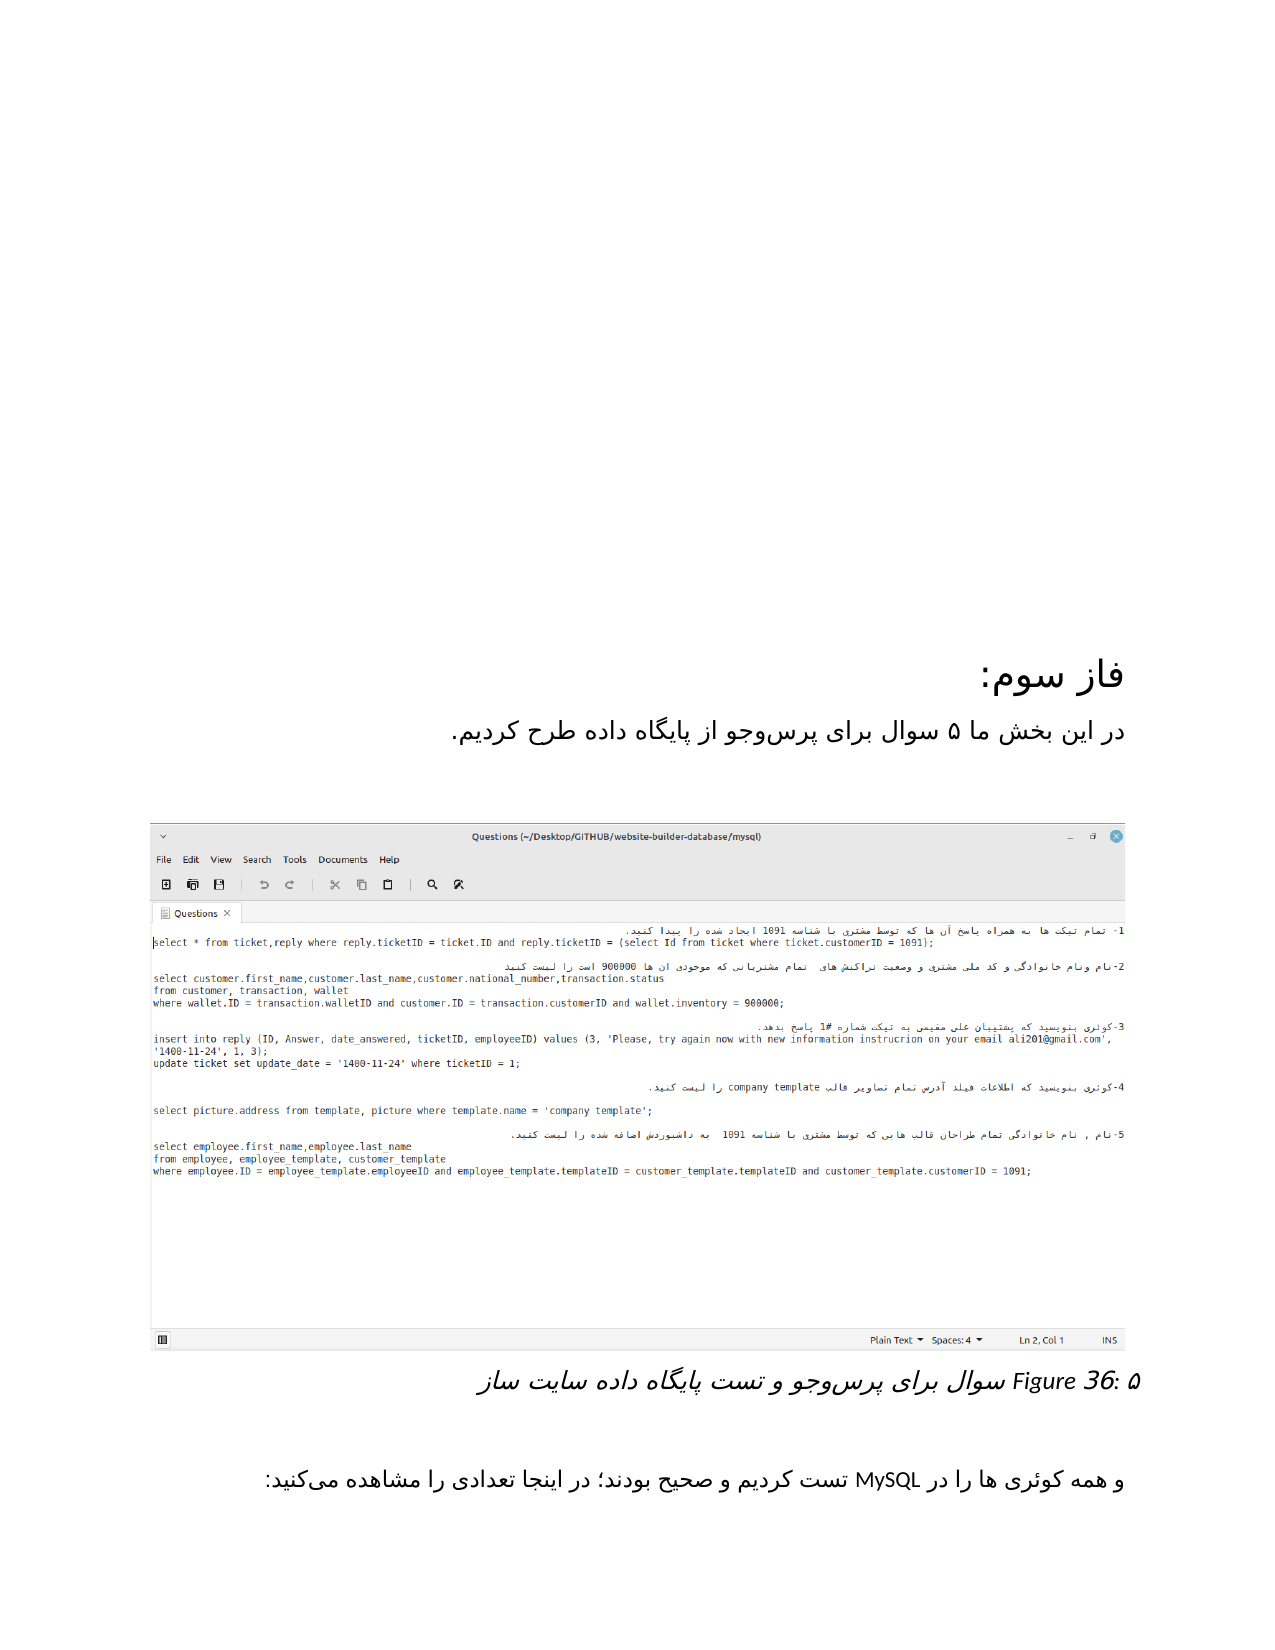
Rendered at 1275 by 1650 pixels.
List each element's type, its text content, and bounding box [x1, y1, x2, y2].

text فاز سوم: [150, 652, 1125, 696]
text Figure 36: ۵ سوال برای پرس‌و‌جو‌ و تست پایگاه داده سایت ساز [136, 823, 1139, 1396]
picture [150, 823, 1125, 1351]
text در این بخش ما ۵ سوال برای پرس‌و‌جو از پایگاه داده طرح کردیم. [150, 716, 1125, 745]
text و همه کوئری ها را در ‌MySQL تست کردیم و صحیح بودند؛ در اینجا تعدادی را مشاهده می‌کنید: [150, 1465, 1125, 1493]
